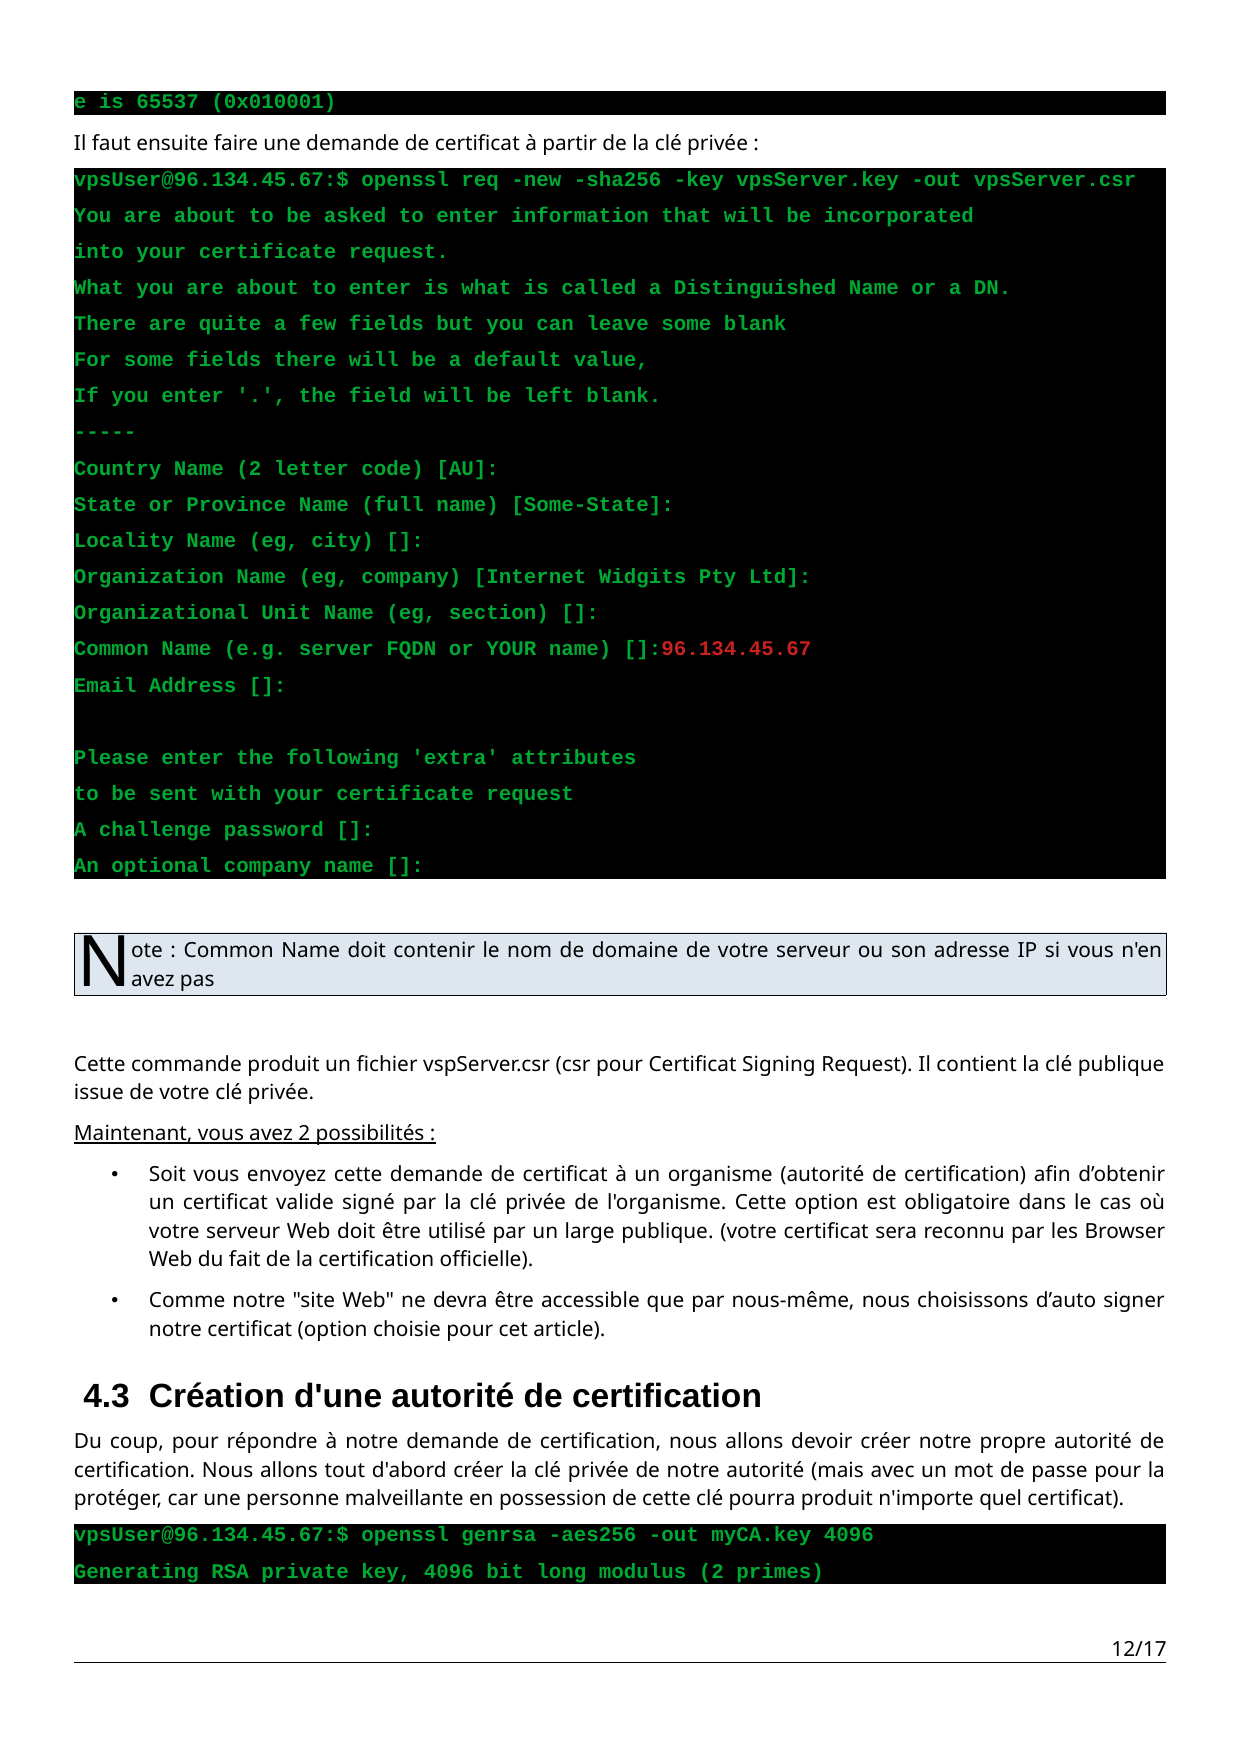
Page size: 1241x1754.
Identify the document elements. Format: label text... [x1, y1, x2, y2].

text into your certificate request. [74, 241, 1166, 264]
text Email Address []: [74, 674, 1166, 698]
text Common Name (e.g. server FQDN or YOUR name) []:96.134.45.67 [74, 638, 1166, 662]
text e is 65537 (0x010001) [74, 91, 1166, 115]
text What you are about to enter is what is called a Distinguished Name or a DN. [74, 277, 1166, 301]
text There are quite a few fields but you can leave some blank [74, 313, 1166, 337]
text Il faut ensuite faire une demande de certificat à partir de la clé privée : [74, 128, 1166, 156]
text State or Province Name (full name) [Some-State]: [74, 494, 1166, 517]
text Organization Name (eg, company) [Internet Widgits Pty Ltd]: [74, 566, 1166, 590]
text Please enter the following 'extra' attributes [74, 747, 1166, 771]
text If you enter '.', the field will be left blank. [74, 385, 1166, 409]
list Comme notre "site Web" ne devra être accessible que par nous-même, nous choisissons d’auto signer notre certificat (option choisie pour cet article). [111, 1285, 1166, 1342]
text to be sent with your certificate request [74, 783, 1166, 807]
list Soit vous envoyez cette demande de certificat à un organisme (autorité de certification) afin d’obtenir un certificat valide signé par la clé privée de l'organisme. Cette option est obligatoire dans le cas où votre serveur Web doit être utilisé par un large publique. (votre certificat sera reconnu par les Browser Web du fait de la certification officielle). [111, 1159, 1166, 1273]
text Note : Common Name doit contenir le nom de domaine de votre serveur ou son adresse IP si vous n'en avez pas [75, 934, 1166, 995]
text Generating RSA private key, 4096 bit long modulus (2 primes) [74, 1561, 1166, 1584]
text Maintenant, vous avez 2 possibilités : [74, 1118, 1166, 1147]
subtitle Création d'une autorité de certification [74, 1376, 1166, 1414]
text For some fields there will be a default value, [74, 349, 1166, 373]
text ----- [74, 422, 1166, 445]
text A challenge password []: [74, 819, 1166, 843]
text Country Name (2 letter code) [AU]: [74, 458, 1166, 481]
text vpsUser@96.134.45.67:$ openssl genrsa -aes256 -out myCA.key 4096 [74, 1524, 1166, 1548]
text You are about to be asked to enter information that will be incorporated [74, 205, 1166, 228]
text Locality Name (eg, city) []: [74, 530, 1166, 554]
text Organizational Unit Name (eg, section) []: [74, 602, 1166, 626]
text Cette commande produit un fichier vspServer.csr (csr pour Certificat Signing Request). Il contient la clé publique issue de votre clé privée. [74, 1049, 1166, 1106]
text Du coup, pour répondre à notre demande de certification, nous allons devoir créer notre propre autorité de certification. Nous allons tout d'abord créer la clé privée de notre autorité (mais avec un mot de passe pour la protéger, car une personne malveillante en possession de cette clé pourra produit n'importe quel certificat). [74, 1427, 1166, 1512]
text vpsUser@96.134.45.67:$ openssl req -new -sha256 -key vpsServer.key -out vpsServer.csr [74, 168, 1166, 192]
text An optional company name []: [74, 855, 1166, 879]
